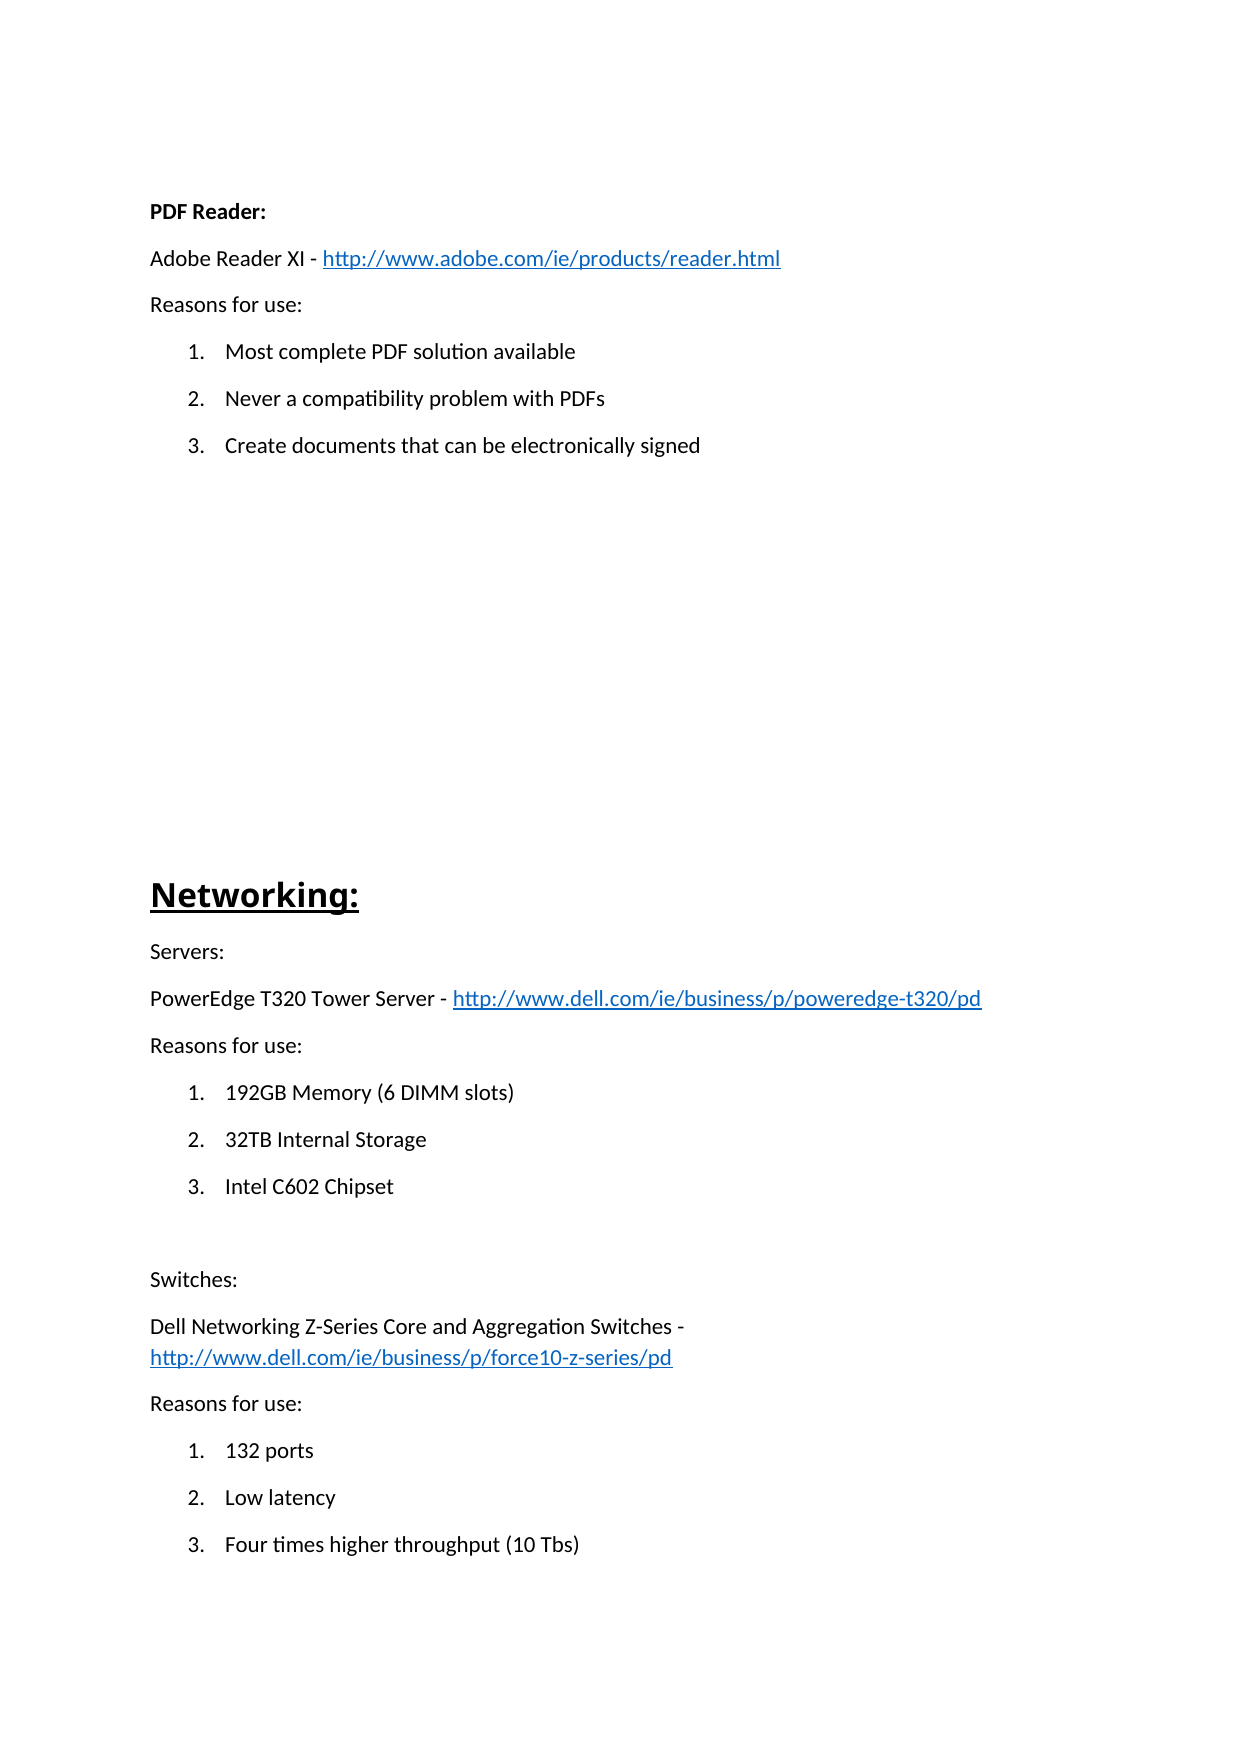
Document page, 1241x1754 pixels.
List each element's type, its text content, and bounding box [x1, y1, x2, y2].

text Dell Networking Z-Series Core and Aggregation Switches - http://www.dell.com/ie/business/p/force10-z-series/pd [150, 1312, 1090, 1371]
text Switches: [150, 1266, 1090, 1294]
list Low latency [187, 1483, 1090, 1511]
list 132 ports [187, 1436, 1090, 1464]
list Never a compatibility problem with PDFs [187, 384, 1090, 412]
text Servers: [150, 937, 1090, 966]
text Reasons for use: [150, 291, 1090, 319]
text Reasons for use: [150, 1031, 1090, 1059]
list Four times higher throughput (10 Tbs) [187, 1530, 1090, 1558]
list 32TB Internal Storage [187, 1125, 1090, 1153]
text Adobe Reader XI - http://www.adobe.com/ie/products/reader.html [150, 244, 1090, 272]
list 192GB Memory (6 DIMM slots) [187, 1078, 1090, 1106]
text PDF Reader: [150, 197, 1090, 225]
list Most complete PDF solution available [187, 337, 1090, 366]
text PowerEdge T320 Tower Server - http://www.dell.com/ie/business/p/poweredge-t320/pd [150, 984, 1090, 1012]
text Networking: [150, 872, 1090, 917]
list Intel C602 Chipset [187, 1172, 1090, 1200]
list Create documents that can be electronically signed [187, 431, 1090, 459]
text Reasons for use: [150, 1389, 1090, 1418]
